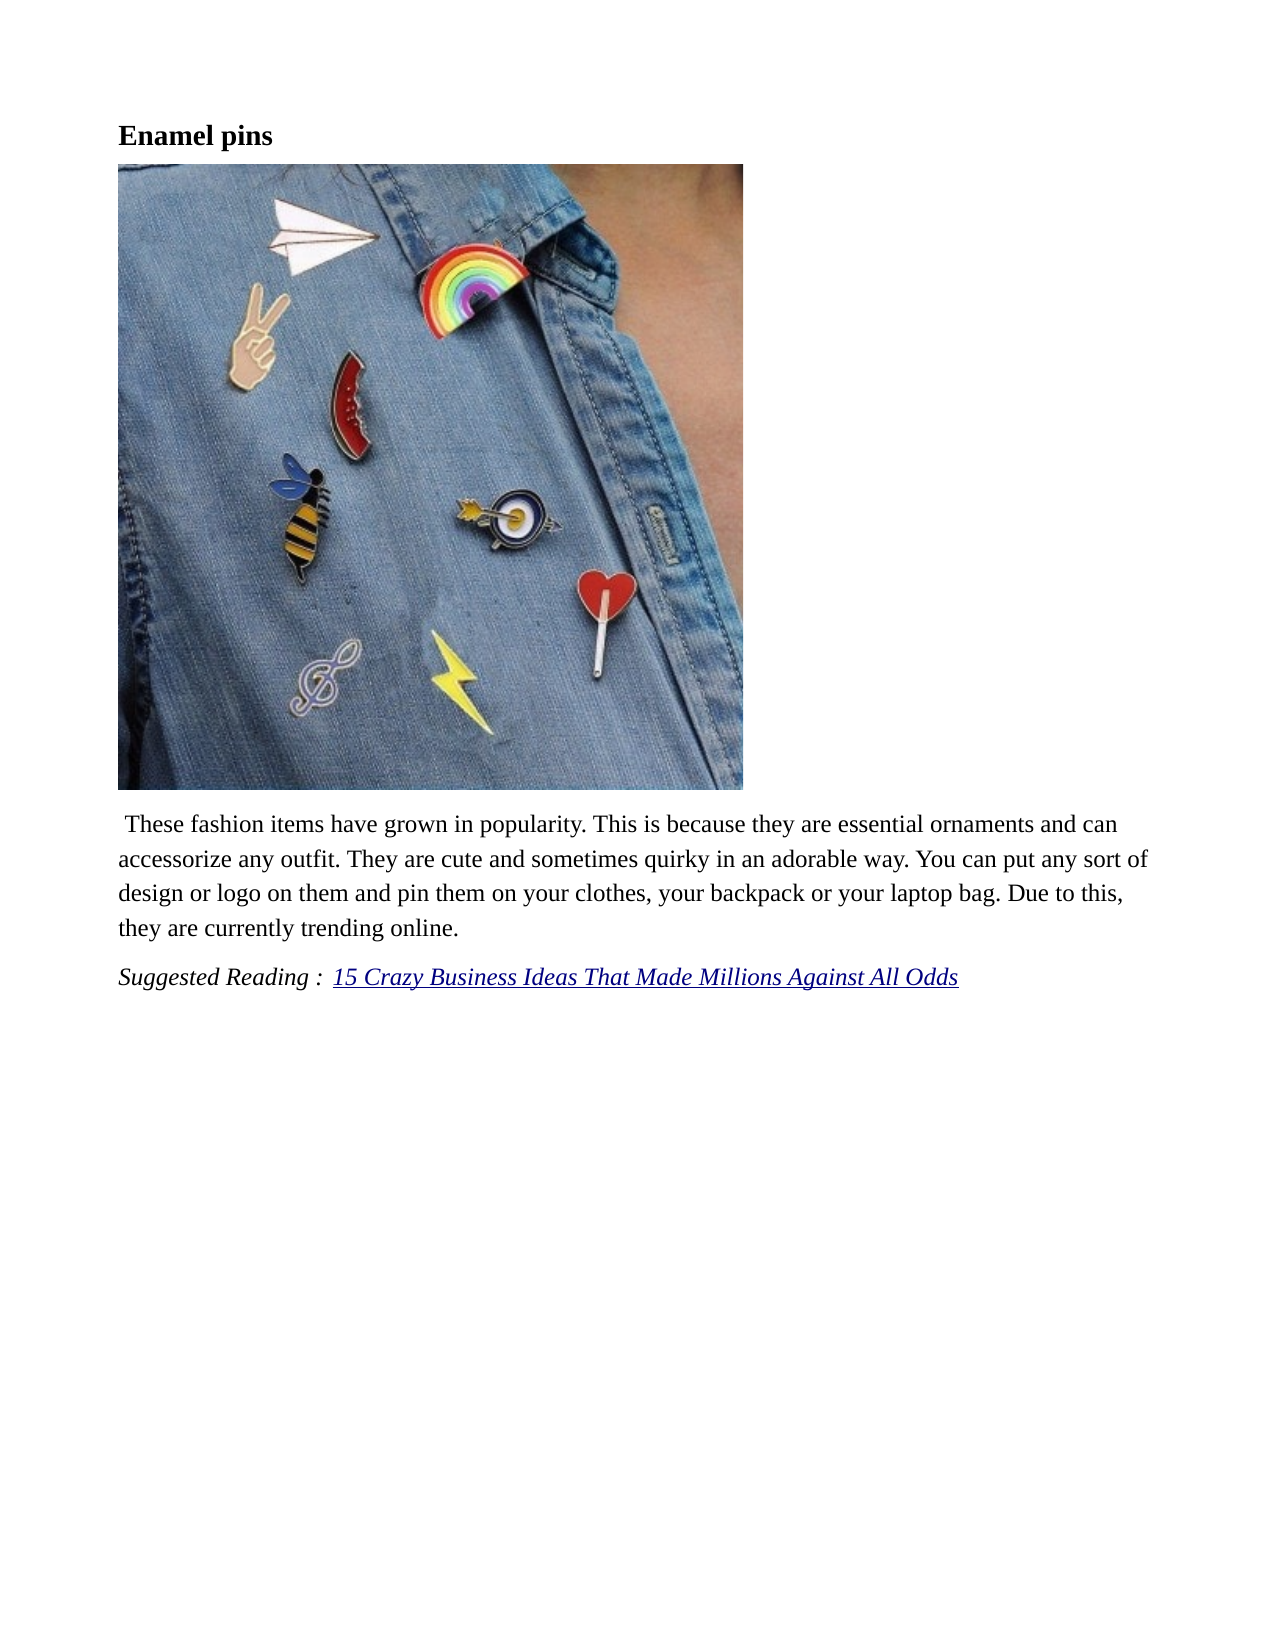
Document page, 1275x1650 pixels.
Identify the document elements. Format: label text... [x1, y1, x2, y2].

text Suggested Reading : 15 Crazy Business Ideas That Made Millions Against All Odds [118, 962, 1157, 991]
text These fashion items have grown in popularity. This is because they are essential ornaments and can accessorize any outfit. They are cute and sometimes quirky in an adorable way. You can put any sort of design or logo on them and pin them on your clothes, your backpack or your laptop bag. Due to this, they are currently trending online. [118, 809, 1157, 942]
subtitle Enamel pins [118, 118, 1157, 152]
picture [118, 164, 744, 790]
